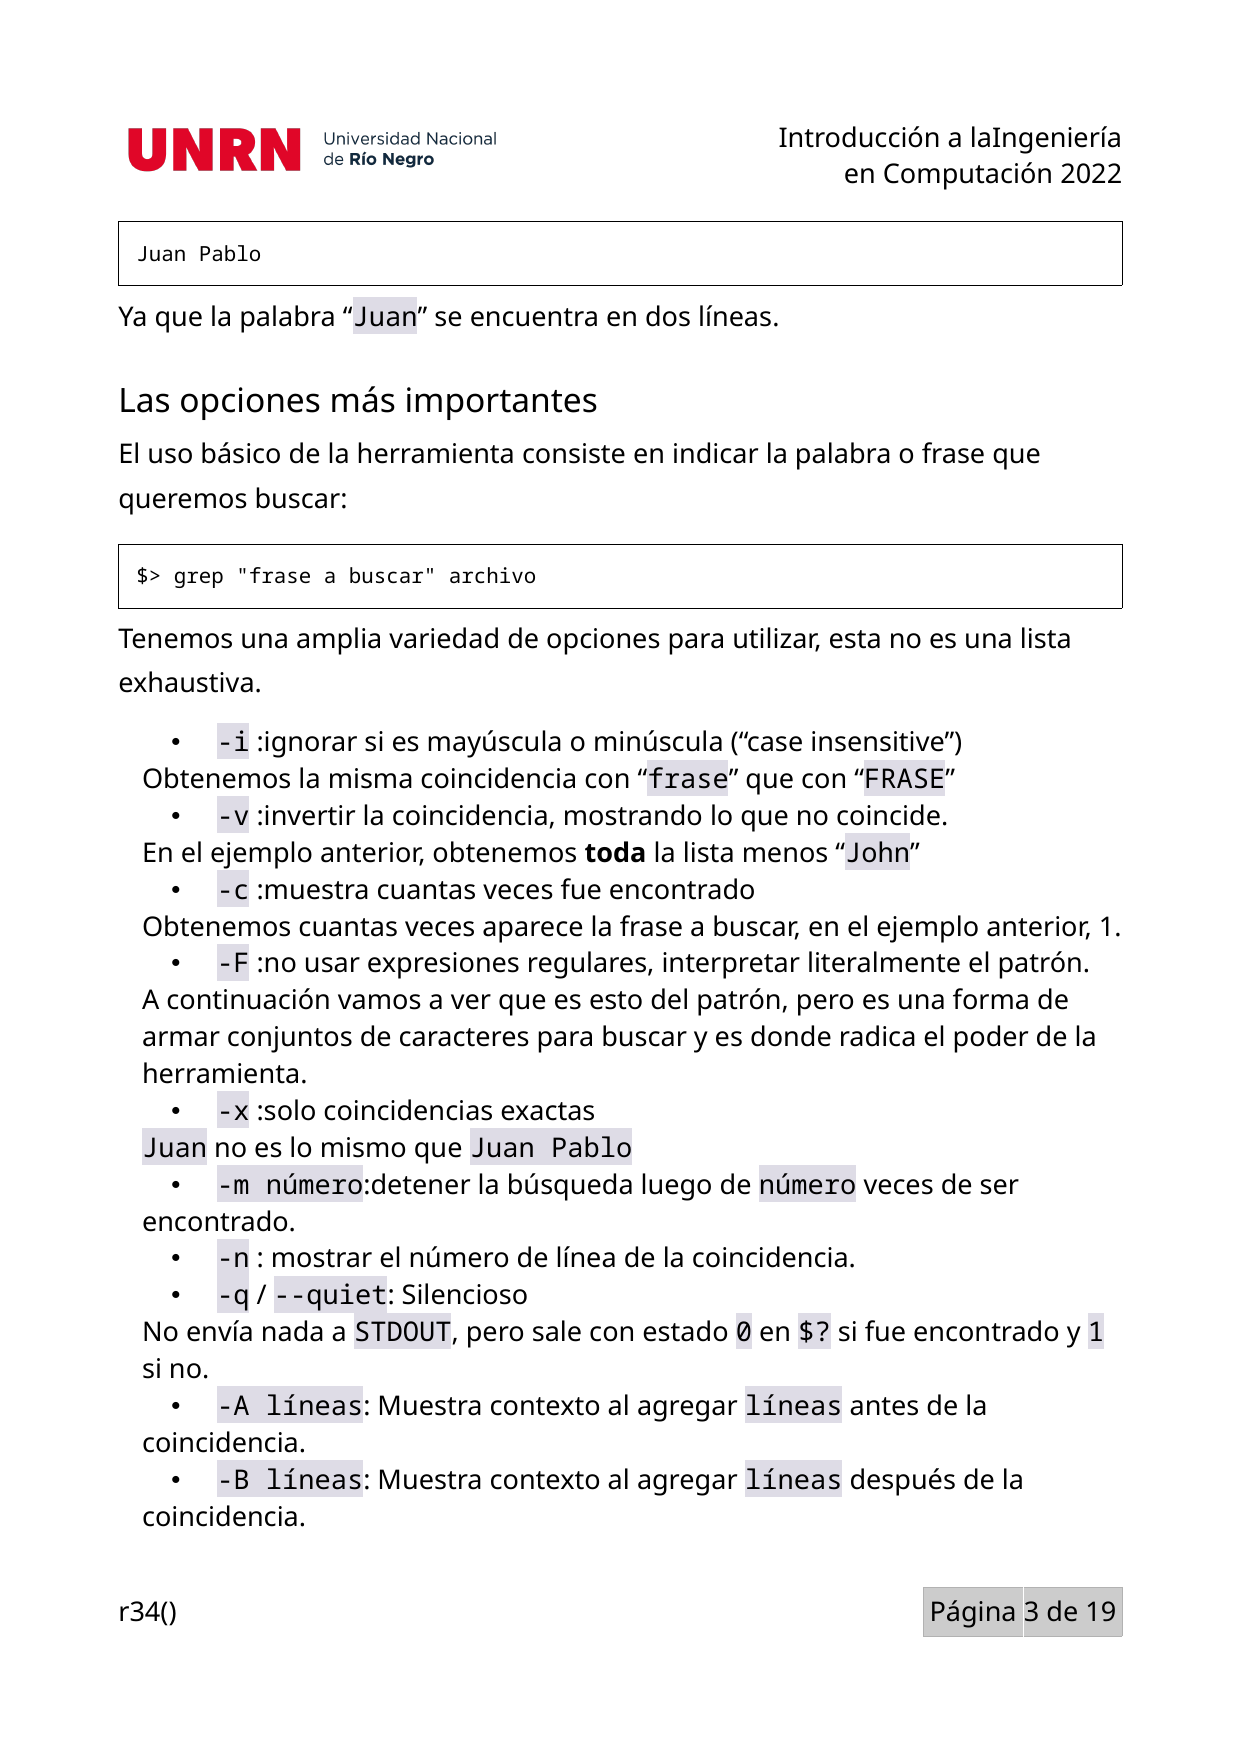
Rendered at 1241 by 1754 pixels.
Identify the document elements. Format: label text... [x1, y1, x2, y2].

list -n : mostrar el número de línea de la coincidencia. [142, 1239, 217, 1276]
text Ya que la palabra “Juan” se encuentra en dos líneas. [118, 297, 353, 334]
list -n : mostrar el número de línea de la coincidencia. [249, 1239, 1122, 1276]
list -A líneas: Muestra contexto al agregar líneas antes de la coincidencia. [142, 1386, 1122, 1460]
list -m número:detener la búsqueda luego de número veces de ser encontrado. [142, 1165, 1122, 1239]
text Tenemos una amplia variedad de opciones para utilizar, esta no es una lista exhaustiva. [118, 620, 1122, 701]
text Juan Pablo [119, 222, 1122, 285]
list -c :muestra cuantas veces fue encontrado Obtenemos cuantas veces aparece la frase a buscar, en el ejemplo anterior, 1. [142, 870, 1122, 944]
list -F :no usar expresiones regulares, interpretar literalmente el patrón. A continuación vamos a ver que es esto del patrón, pero es una forma de armar conjuntos de caracteres para buscar y es donde radica el poder de la herramienta. [142, 944, 1122, 1091]
list -x :solo coincidencias exactas Juan no es lo mismo que Juan Pablo [142, 1091, 1122, 1165]
picture [118, 118, 505, 180]
text $> grep "frase a buscar" archivo [119, 545, 1122, 608]
text El uso básico de la herramienta consiste en indicar la palabra o frase que queremos buscar: [118, 435, 1122, 516]
list -q / --quiet: Silencioso No envía nada a STDOUT, pero sale con estado 0 en $? si fue encontrado y 1 si no. [142, 1276, 1122, 1386]
list -B líneas: Muestra contexto al agregar líneas después de la coincidencia. [142, 1460, 1122, 1534]
subtitle Las opciones más importantes [118, 377, 1122, 422]
list -v :invertir la coincidencia, mostrando lo que no coincide. En el ejemplo anterior, obtenemos toda la lista menos “John” [142, 796, 1122, 870]
text Ya que la palabra “Juan” se encuentra en dos líneas. [417, 297, 1122, 334]
list -i :ignorar si es mayúscula o minúscula (“case insensitive”) Obtenemos la misma coincidencia con “frase” que con “FRASE” [142, 723, 1122, 796]
